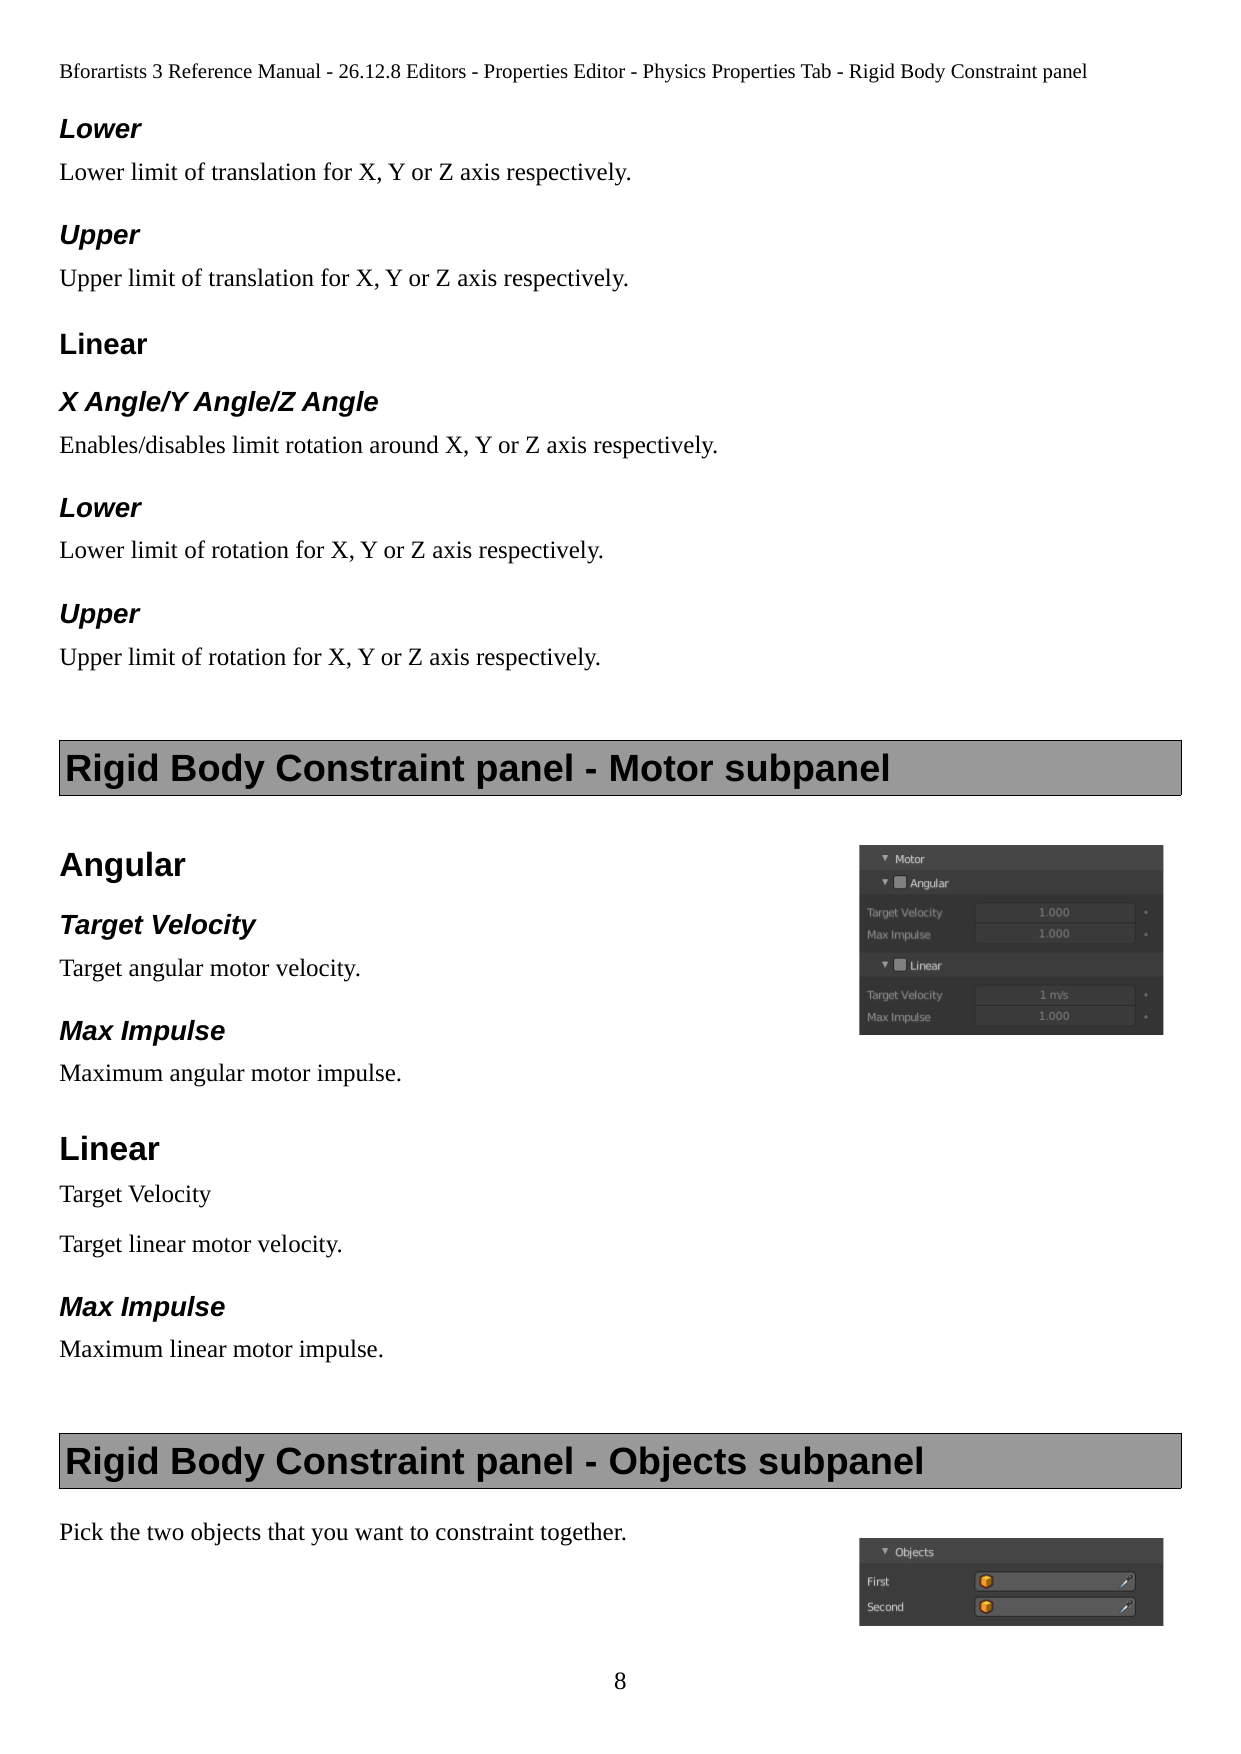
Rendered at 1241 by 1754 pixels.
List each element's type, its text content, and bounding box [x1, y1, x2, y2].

subtitle Max Impulse [59, 1290, 1181, 1322]
table_header Rigid Body Constraint panel - Objects subpanel [60, 1434, 1181, 1488]
text Pick the two objects that you want to constraint together. [59, 1517, 1181, 1546]
subtitle Linear [59, 327, 1181, 360]
subtitle Angular [59, 844, 1181, 883]
text Lower limit of rotation for X, Y or Z axis respectively. [59, 536, 1181, 564]
picture [859, 1538, 1164, 1626]
subtitle Lower [59, 491, 1181, 523]
text Target Velocity [59, 1179, 1181, 1208]
text Maximum angular motor impulse. [59, 1058, 1181, 1087]
subtitle X Angle/Y Angle/Z Angle [59, 385, 1181, 417]
text Lower limit of translation for X, Y or Z axis respectively. [59, 157, 1181, 186]
subtitle Lower [59, 113, 1181, 144]
picture [859, 845, 1164, 1035]
text Upper limit of rotation for X, Y or Z axis respectively. [59, 642, 1181, 670]
text Target angular motor velocity. [59, 953, 859, 981]
subtitle [1164, 908, 1181, 940]
subtitle Max Impulse [59, 1014, 1181, 1046]
text Upper limit of translation for X, Y or Z axis respectively. [59, 263, 1181, 292]
text Target linear motor velocity. [59, 1229, 1181, 1257]
subtitle Upper [59, 218, 1181, 250]
subtitle Target Velocity [59, 908, 859, 940]
text Enables/disables limit rotation around X, Y or Z axis respectively. [59, 430, 1181, 458]
text Maximum linear motor impulse. [59, 1334, 1181, 1363]
subtitle Upper [59, 597, 1181, 629]
table_header Rigid Body Constraint panel - Motor subpanel [60, 741, 1181, 795]
subtitle Linear [59, 1128, 1181, 1167]
